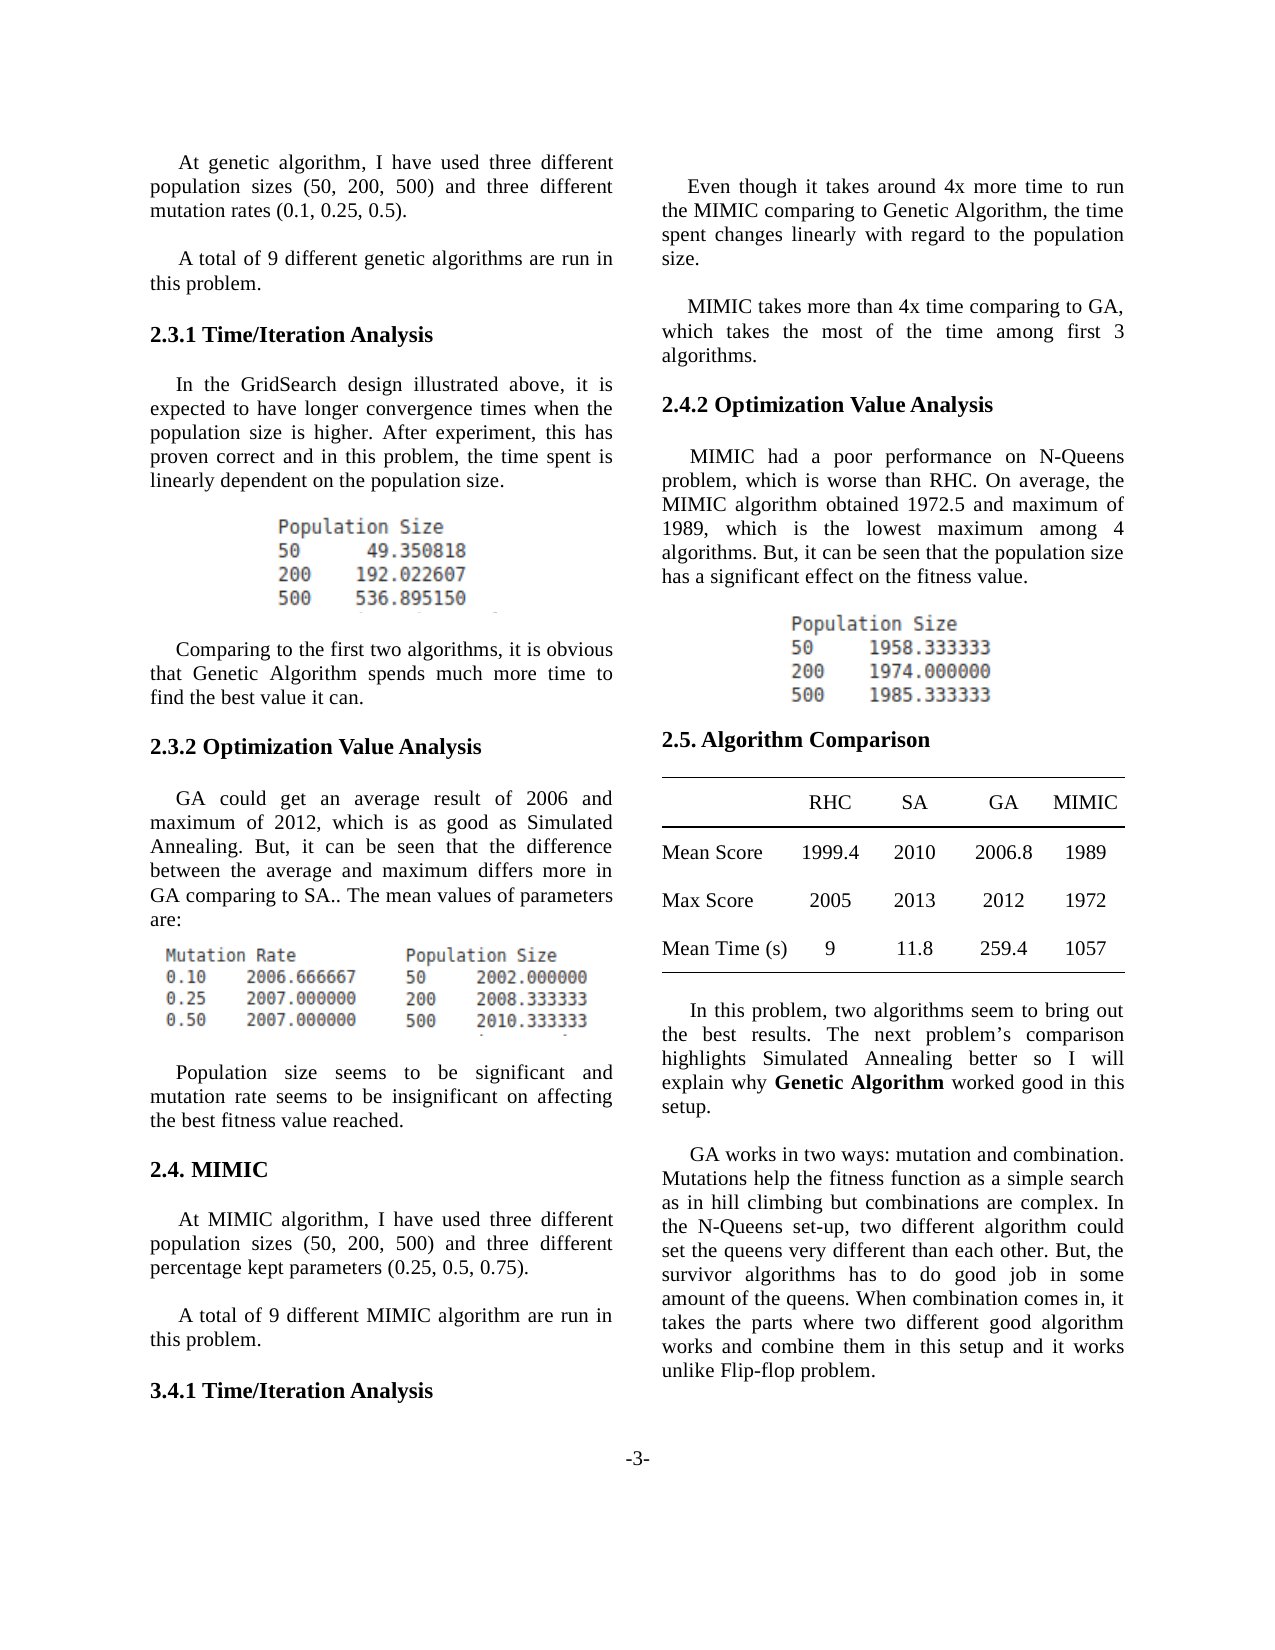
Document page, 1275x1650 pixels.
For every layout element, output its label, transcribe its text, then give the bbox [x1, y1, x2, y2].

text 2.4.2 Optimization Value Analysis [662, 391, 1125, 417]
text MIMIC had a poor performance on N-Queens problem, which is worse than RHC. On average, the MIMIC algorithm obtained 1972.5 and maximum of 1989, which is the lowest maximum among 4 algorithms. But, it can be seen that the population size has a significant effect on the fitness value. [662, 444, 1125, 588]
table_cell Mean Score [662, 828, 793, 876]
table_cell 9 [793, 924, 868, 972]
text 2.3.2 Optimization Value Analysis [150, 733, 614, 759]
table_cell 259.4 [961, 924, 1046, 972]
table_cell 2006.8 [961, 828, 1046, 876]
table_header SA [868, 778, 961, 826]
picture [153, 946, 365, 1030]
text 3.4.1 Time/Iteration Analysis [150, 1377, 614, 1404]
table_header GA [961, 778, 1046, 826]
table_cell 2013 [868, 876, 961, 924]
table_cell 1972 [1046, 876, 1125, 924]
text A total of 9 different genetic algorithms are run in this problem. [150, 246, 614, 294]
table_cell 2012 [961, 876, 1046, 924]
text At MIMIC algorithm, I have used three different population sizes (50, 200, 500) and three different percentage kept parameters (0.25, 0.5, 0.75). [150, 1206, 614, 1278]
table_header [662, 778, 793, 826]
text In this problem, two algorithms seem to bring out the best results. The next problem’s comparison highlights Simulated Annealing better so I will explain why Genetic Algorithm worked good in this setup. [662, 997, 1125, 1118]
table_header RHC [793, 778, 868, 826]
text Comparing to the first two algorithms, it is obvious that Genetic Algorithm spends much more time to find the best value it can. [150, 637, 614, 709]
subtitle 2.5. Algorithm Comparison [662, 726, 1125, 752]
text 2.3.1 Time/Iteration Analysis [150, 321, 614, 347]
table_cell 2010 [868, 828, 961, 876]
table_cell Max Score [662, 876, 793, 924]
text At genetic algorithm, I have used three different population sizes (50, 200, 500) and three different mutation rates (0.1, 0.25, 0.5). [150, 150, 614, 222]
table_cell Mean Time (s) [662, 924, 793, 972]
text A total of 9 different MIMIC algorithm are run in this problem. [150, 1303, 614, 1351]
text Even though it takes around 4x more time to run the MIMIC comparing to Genetic Algorithm, the time spent changes linearly with regard to the population size. [662, 174, 1125, 270]
text Population size seems to be significant and mutation rate seems to be insignificant on affecting the best fitness value reached. [150, 1059, 614, 1132]
table_header MIMIC [1046, 778, 1125, 826]
table_cell 11.8 [868, 924, 961, 972]
text In the GridSearch design illustrated above, it is expected to have longer convergence times when the population size is higher. After experiment, this has proven correct and in this problem, the time spent is linearly dependent on the population size. [150, 372, 614, 492]
text GA could get an average result of 2006 and maximum of 2012, which is as good as Simulated Annealing. But, it can be seen that the difference between the average and maximum differs more in GA comparing to SA.. The mean values of parameters are: [150, 786, 614, 931]
table_cell 1999.4 [793, 828, 868, 876]
text MIMIC takes more than 4x time comparing to GA, which takes the most of the time among first 3 algorithms. [662, 294, 1125, 367]
picture [266, 516, 498, 613]
subtitle 2.4. MIMIC [150, 1156, 614, 1182]
picture [400, 947, 594, 1036]
table_cell 2005 [793, 876, 868, 924]
table_cell 1989 [1046, 828, 1125, 876]
text GA works in two ways: mutation and combination. Mutations help the fitness function as a simple search as in hill climbing but combinations are complex. In the N-Queens set-up, two different algorithm could set the queens very different than each other. But, the survivor algorithms has to do good job in some amount of the queens. When combination comes in, it takes the parts where two different good algorithm works and combine them in this setup and it works unlike Flip-flop problem. [662, 1142, 1125, 1382]
table_cell 1057 [1046, 924, 1125, 972]
picture [787, 612, 999, 702]
